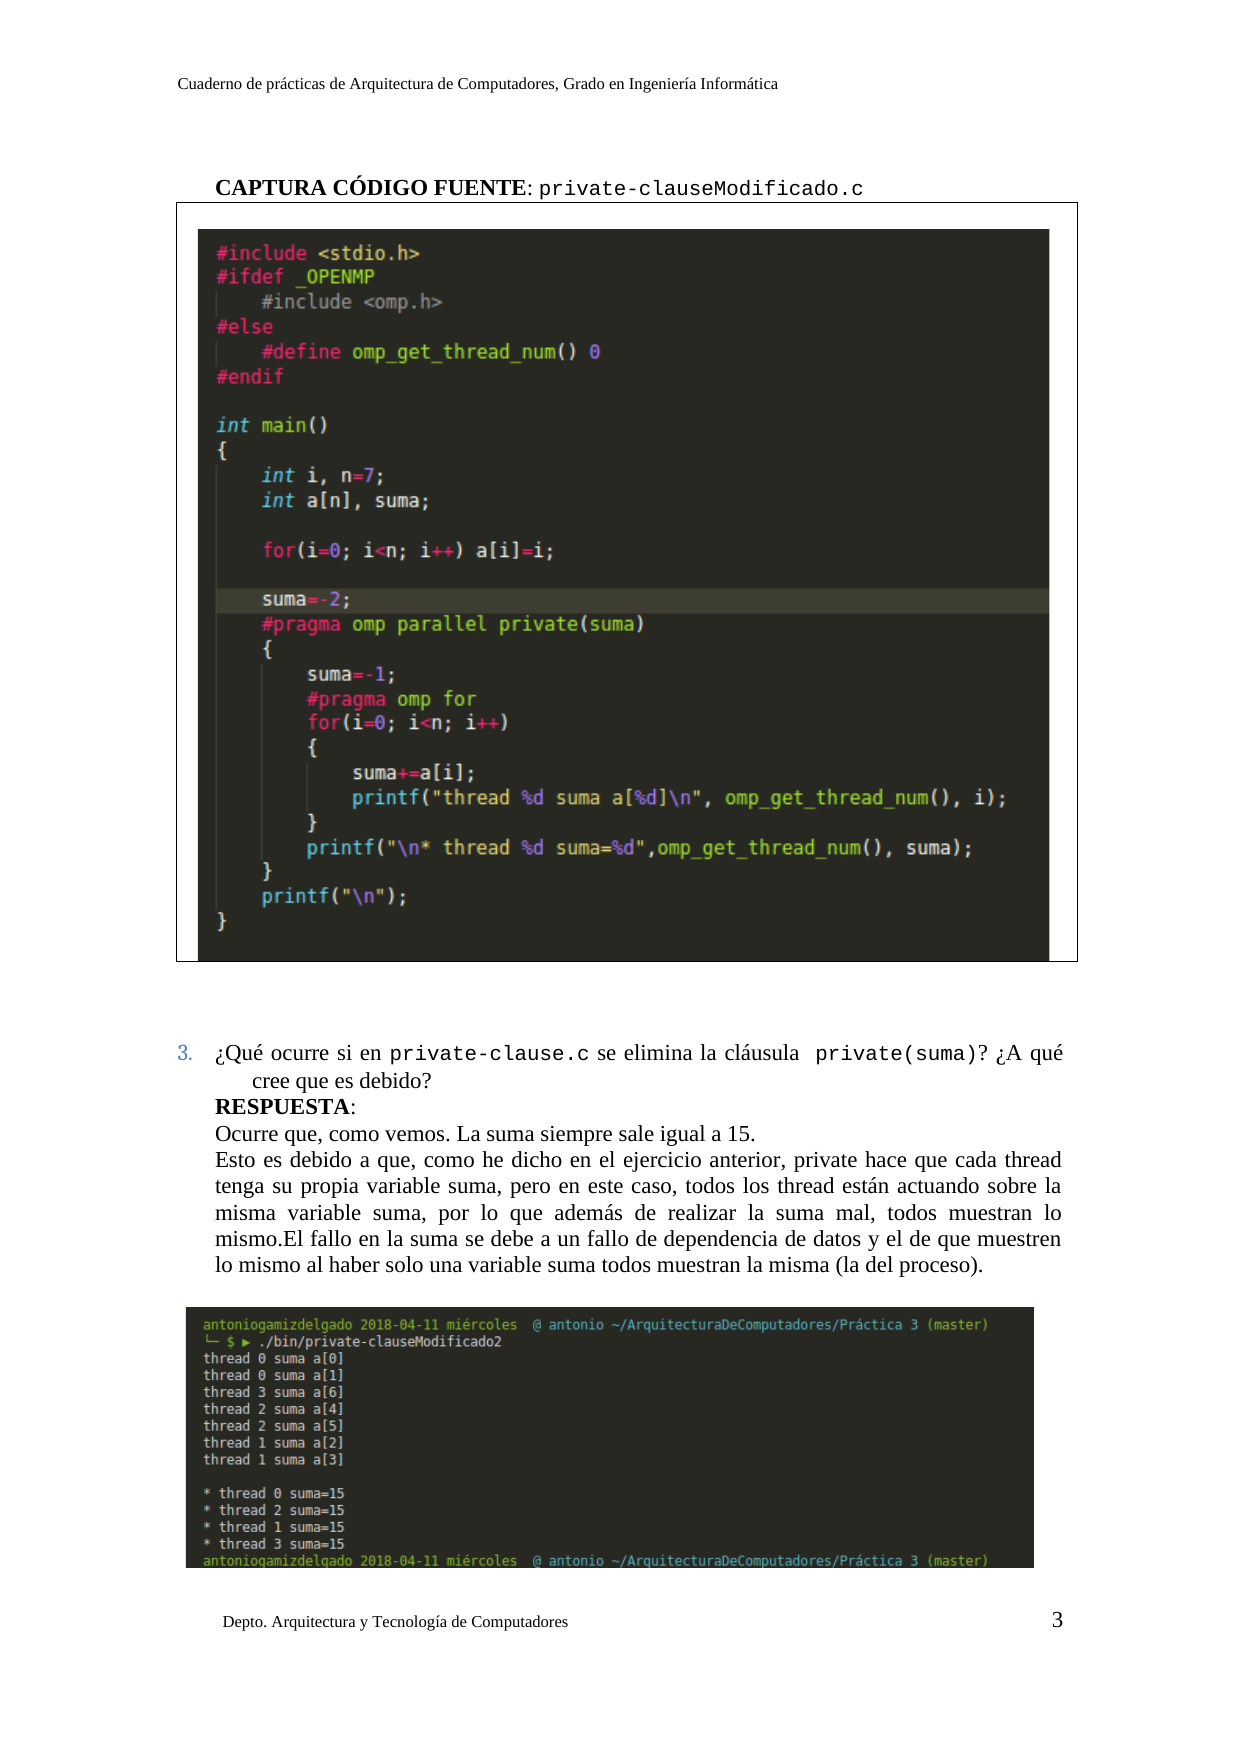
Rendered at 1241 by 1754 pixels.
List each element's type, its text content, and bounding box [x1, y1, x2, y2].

picture [185, 1307, 1034, 1568]
table_header [177, 203, 1077, 961]
text Esto es debido a que, como he dicho en el ejercicio anterior, private hace que cada thread tenga su propia variable suma, pero en este caso, todos los thread están actuando sobre la misma variable suma, por lo que además de realizar la suma mal, todos muestran lo mismo.El fallo en la suma se debe a un fallo de dependencia de datos y el de que muestren lo mismo al haber solo una variable suma todos muestran la misma (la del proceso). [215, 1146, 1063, 1278]
text RESPUESTA: [215, 1093, 1063, 1120]
picture [197, 229, 1050, 961]
text CAPTURA CÓDIGO FUENTE: private-clauseModificado.c [215, 174, 1063, 202]
list ¿Qué ocurre si en private-clause.c se elimina la cláusula private(suma)? ¿A qué cree que es debido? [177, 1039, 1063, 1093]
text Ocurre que, como vemos. La suma siempre sale igual a 15. [215, 1120, 1063, 1146]
